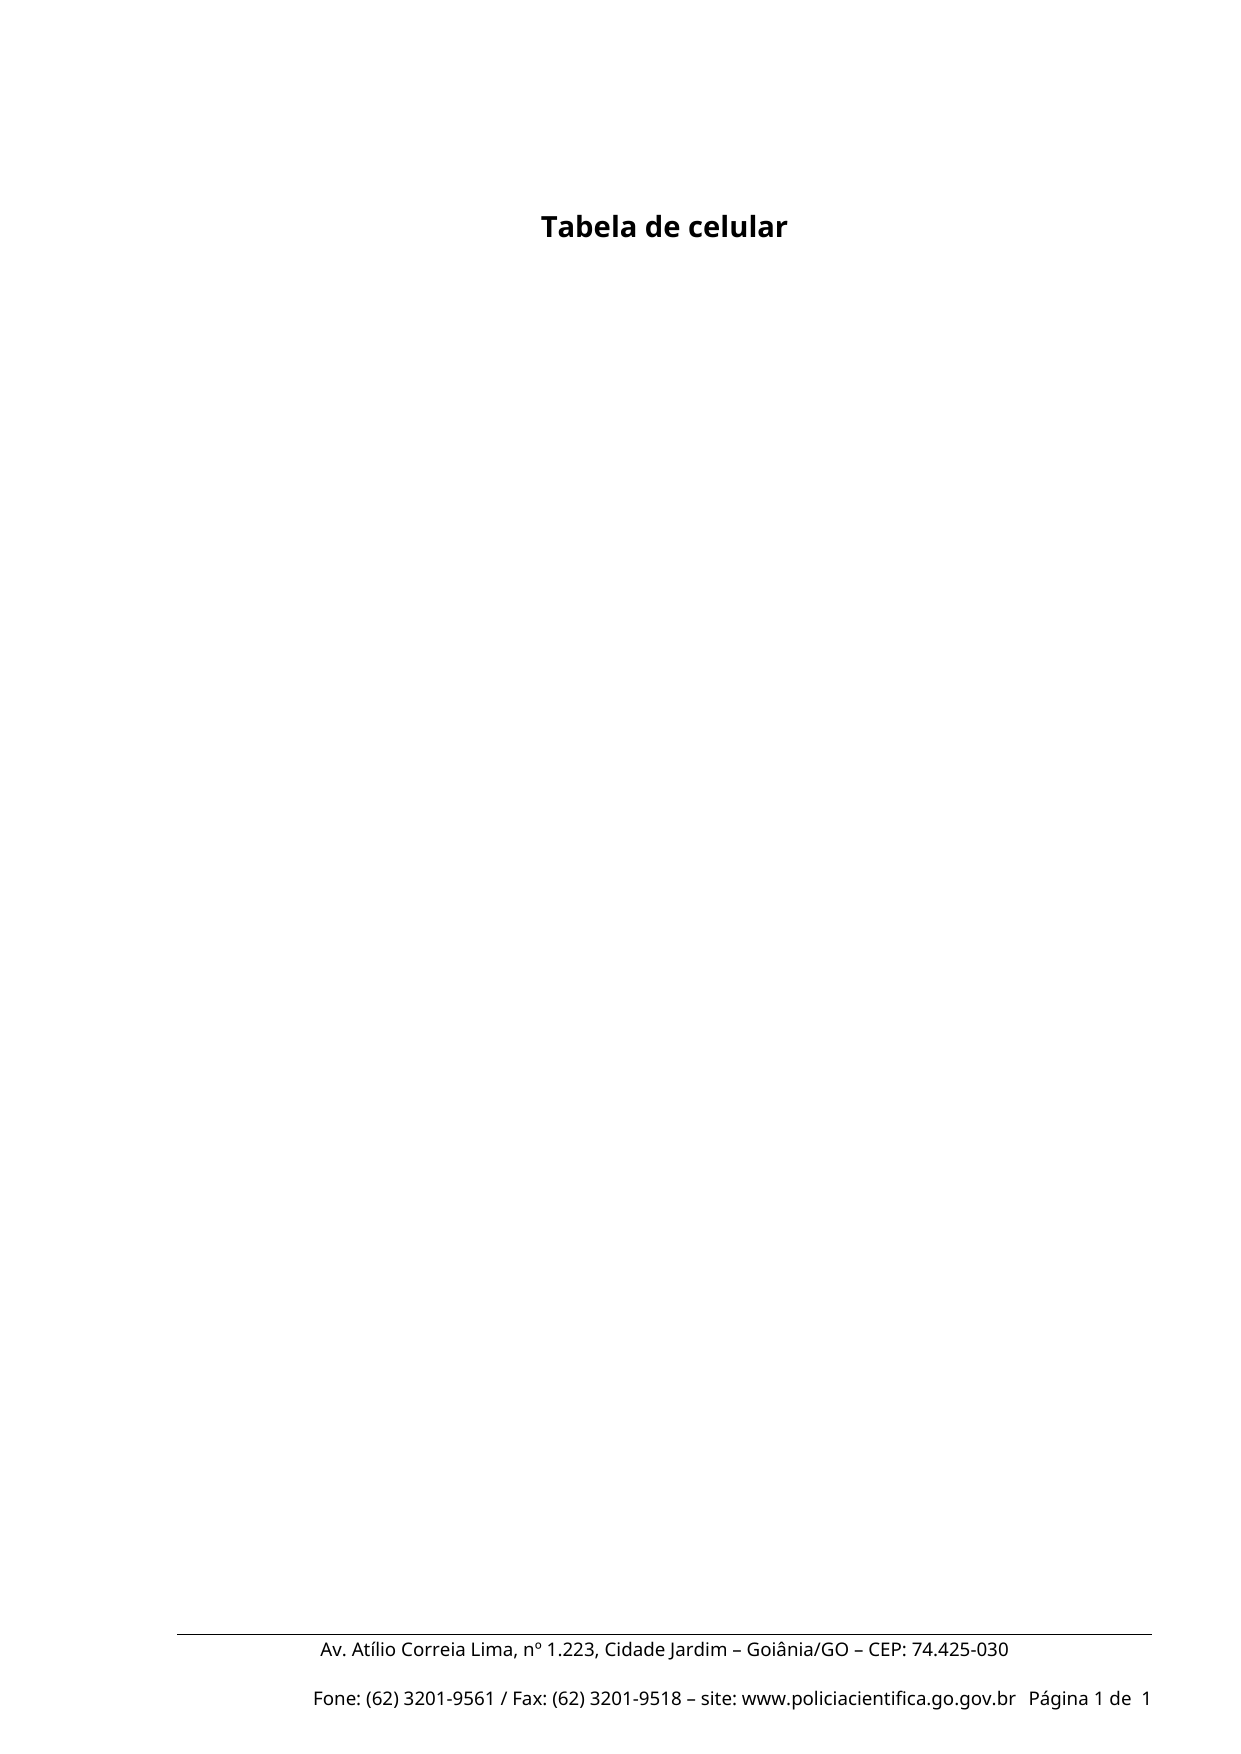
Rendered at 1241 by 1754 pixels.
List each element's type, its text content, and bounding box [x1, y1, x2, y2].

text Tabela de celular [177, 207, 1152, 246]
